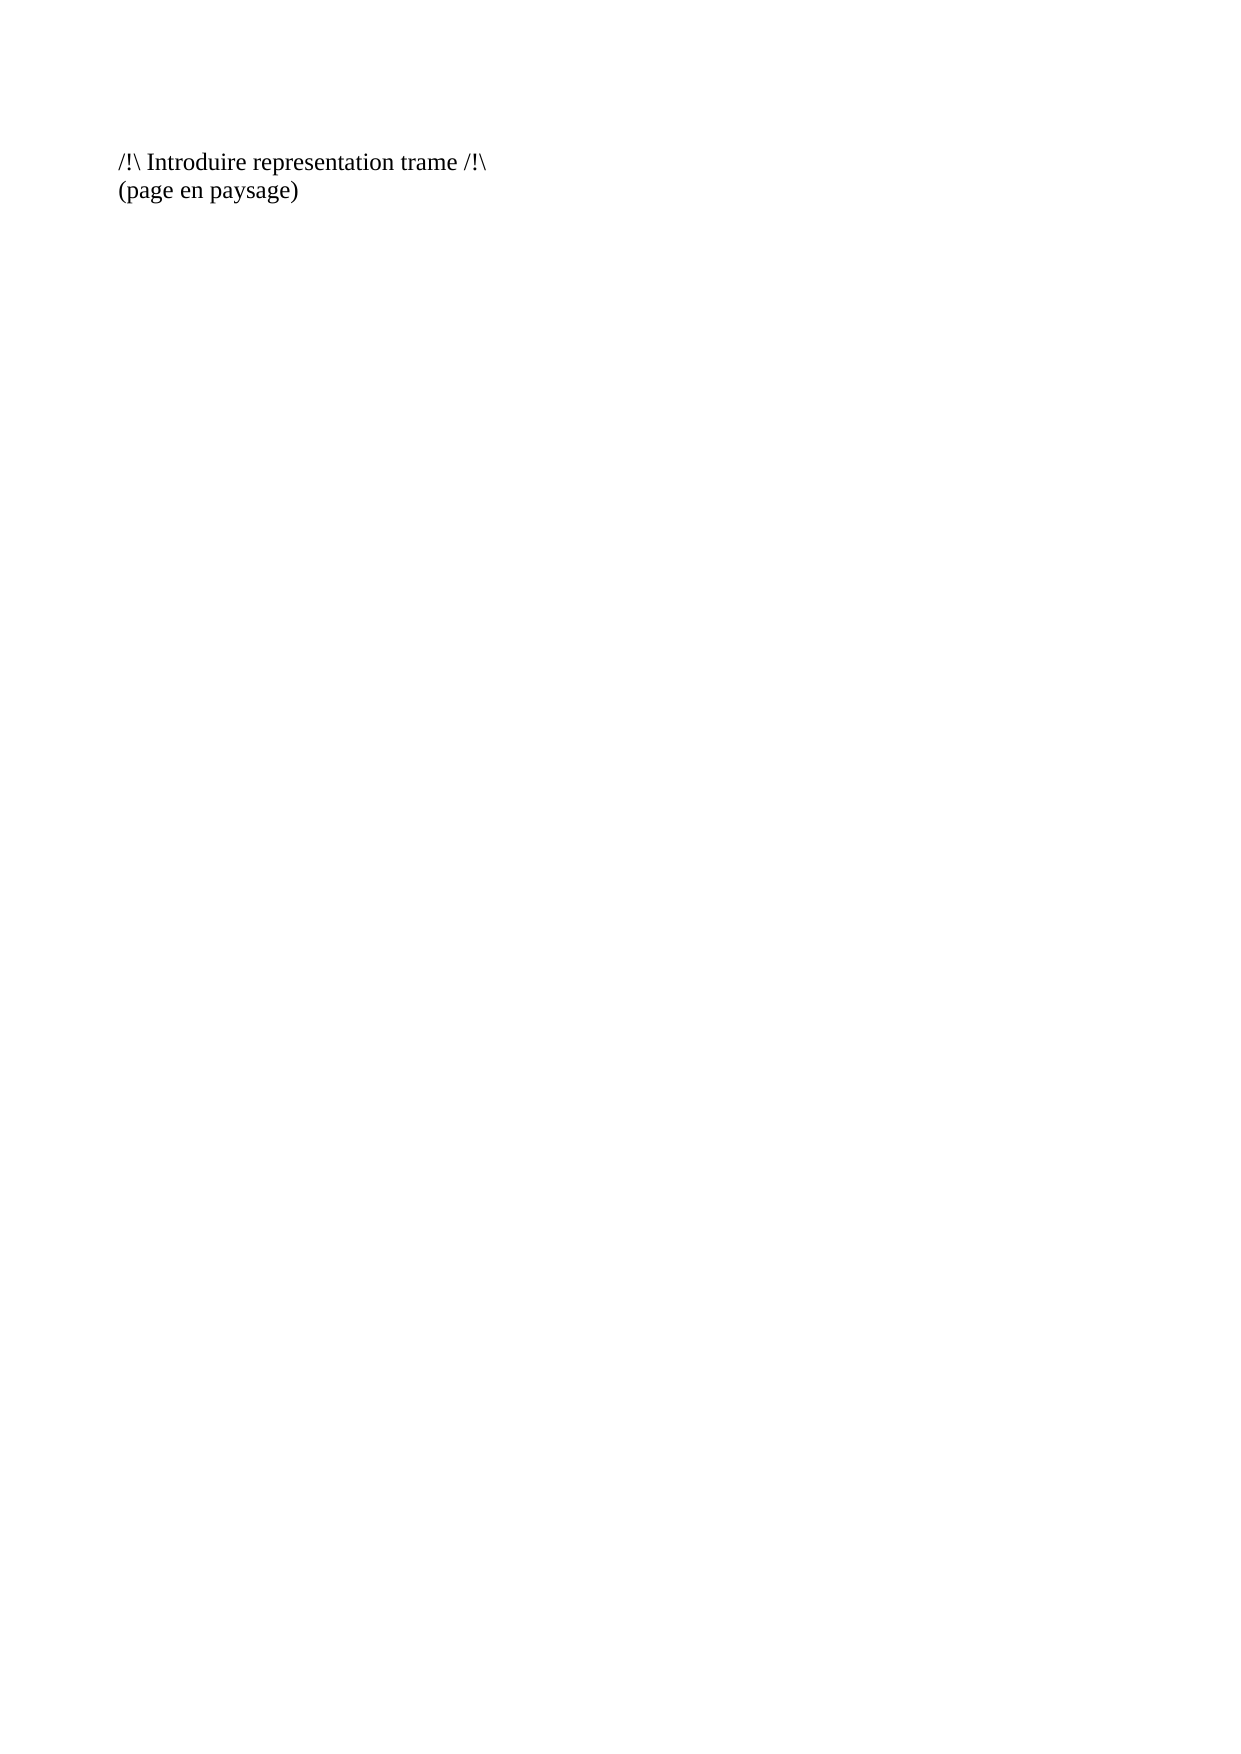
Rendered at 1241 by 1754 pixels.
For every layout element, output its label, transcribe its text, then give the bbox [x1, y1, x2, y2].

text /!\ Introduire representation trame /!\ [118, 147, 1122, 176]
text (page en paysage) [118, 176, 1122, 204]
